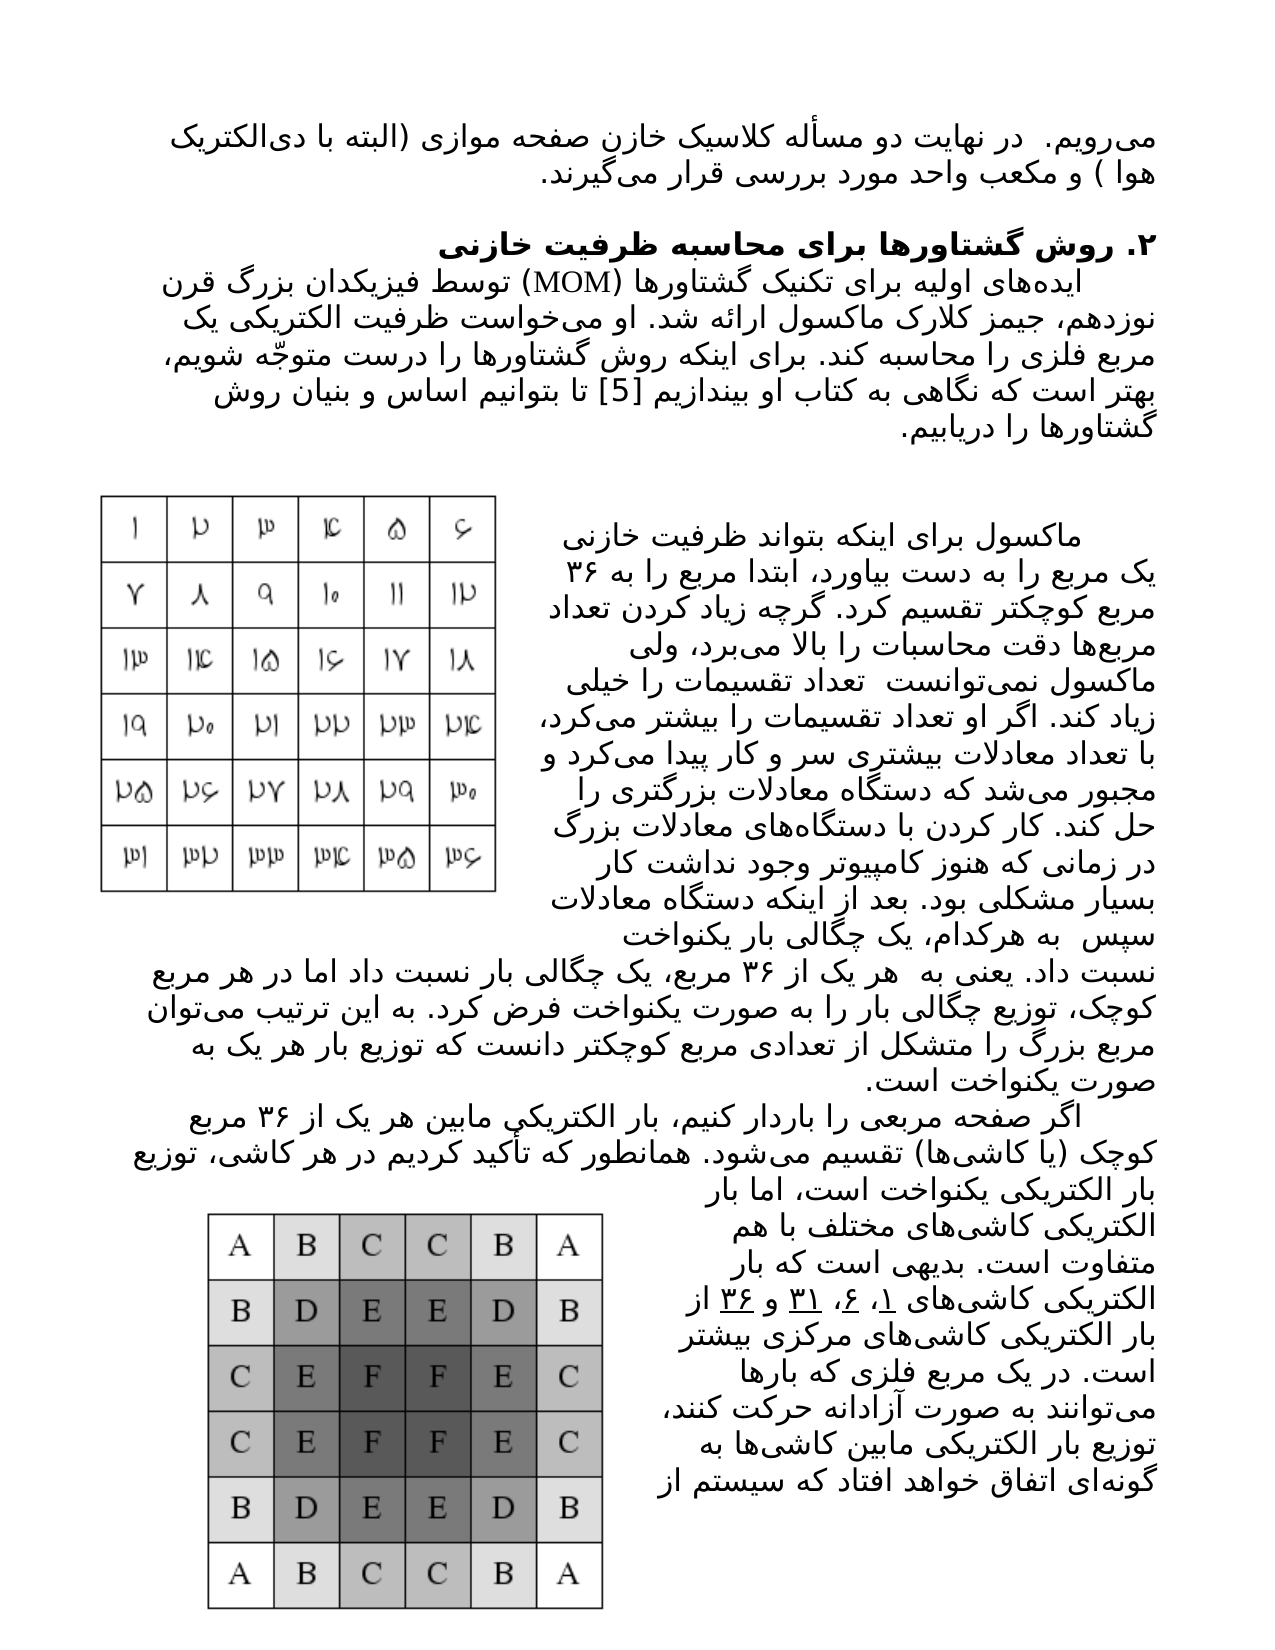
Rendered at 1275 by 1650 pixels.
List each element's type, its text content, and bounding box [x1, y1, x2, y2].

text اگر صفحه مربعی را باردار کنیم،‌ بار الکتریکی مابین هر یک از ۳۶ مربع کوچک (یا کاشی‌ها) تقسیم می‌شود. همانطور که تأکید کردیم در هر کاشی، توزیع بار الکتریکی یکنواخت است، اما بار الکتریکی کاشی‌های مختلف با هم متفاوت است. بدیهی است که بار الکتریکی کاشی‌های ۱، ۶، ۳۱ و ۳۶ از بار الکتریکی کاشی‌های مرکزی بیشتر است. در یک مربع فلزی که بارها می‌توانند به صورت آزادانه حرکت کنند، توزیع بار الکتریکی مابین کاشی‌ها به گونه‌ای اتفاق خواهد افتاد که سیستم از لحاظ انرژی الکتریکی در حالت کمینه قرار بگیرد. پس می‌توان با فرض ثابت بودن کل بار و با کمینه کردن میزان انرژی الکتریکی، توزیع بار میان کاشی‌ها را به دست آورد. اگر تعداد مربع‌ها به اندازه کافی زیاد باشد، با دقت خوبی می‌توان توزیع بار الکتریکی را در صفحه مربعی به دست آورد. با این روش نمی‌توانیم به نحو سرراستی جواب مساله مورد نظر را پیدا کنیم. هر چند که می‌توان خیلی سریع به جواب‌های تقریبی برسیم. [118, 1098, 1157, 1498]
text ۲. روش گشتاورها برای محاسبه ظرفیت خازنی [118, 227, 1157, 263]
text در بخش‌های مختلف این پایان‌نامه، ابتدا روش گشتاورها که تمام محاسبات بر پایهٔ آن انجام شده است توضیح داده می‌شود سپس به سراغ حل تحلیلی انتگرال‌های چهارگانه در دوحالت مستطیل‌های موازی با هم و عمود بر هم می‌رویم. در نهایت دو مسأله کلاسیک خازن صفحه موازی (البته با دی‌الکتریک هوا ) و مکعب واحد مورد بررسی قرار می‌گیرند. [118, 118, 1157, 191]
text ماکسول برای اینکه بتواند ظرفیت خازنی یک مربع را به دست بیاورد، ابتدا مربع را به ۳۶ مربع کوچکتر تقسیم کرد. گرچه زیاد کردن تعداد مربع‌ها دقت محاسبات را بالا می‌برد، ولی ماکسول نمی‌توانست تعداد تقسیمات را خیلی زیاد کند. اگر او تعداد تقسیمات را بیشتر می‌کرد، با تعداد معادلات بیشتری سر و کار پیدا می‌کرد و مجبور می‌شد که دستگاه معادلات بزرگتری را حل کند. کار کردن با دستگاه‌های معادلات بزرگ در زمانی که هنوز کامپیوتر وجود نداشت کار بسیار مشکلی بود. بعد از اینکه دستگاه معادلات سپس به هرکدام، یک چگالی بار یکنواخت نسبت داد. یعنی به هر یک از ۳۶ مربع،‌ یک چگالی بار نسبت داد اما در هر مربع کوچک، توزیع چگالی بار را به صورت یکنواخت فرض کرد. به این ترتیب می‌توان مربع بزرگ را متشکل از تعدادی مربع کوچکتر دانست که توزیع بار هر یک به صورت یکنواخت است. [118, 517, 1157, 1098]
picture [68, 463, 537, 933]
picture [175, 1181, 644, 1650]
text ایده‌های اولیه برای تکنیک گشتاورها (MOM) توسط فیزیکدان بزرگ قرن نوزدهم، جیمز کلارک ماکسول ارائه شد. او می‌خواست ظرفیت الکتریکی یک مربع فلزی را محاسبه کند. برای اینکه روش گشتاورها را درست متوجّه شویم، بهتر است که نگاهی به کتاب او بیندازیم [5] تا بتوانیم اساس و بنیان روش گشتاورها را دریابیم. [118, 263, 1157, 445]
